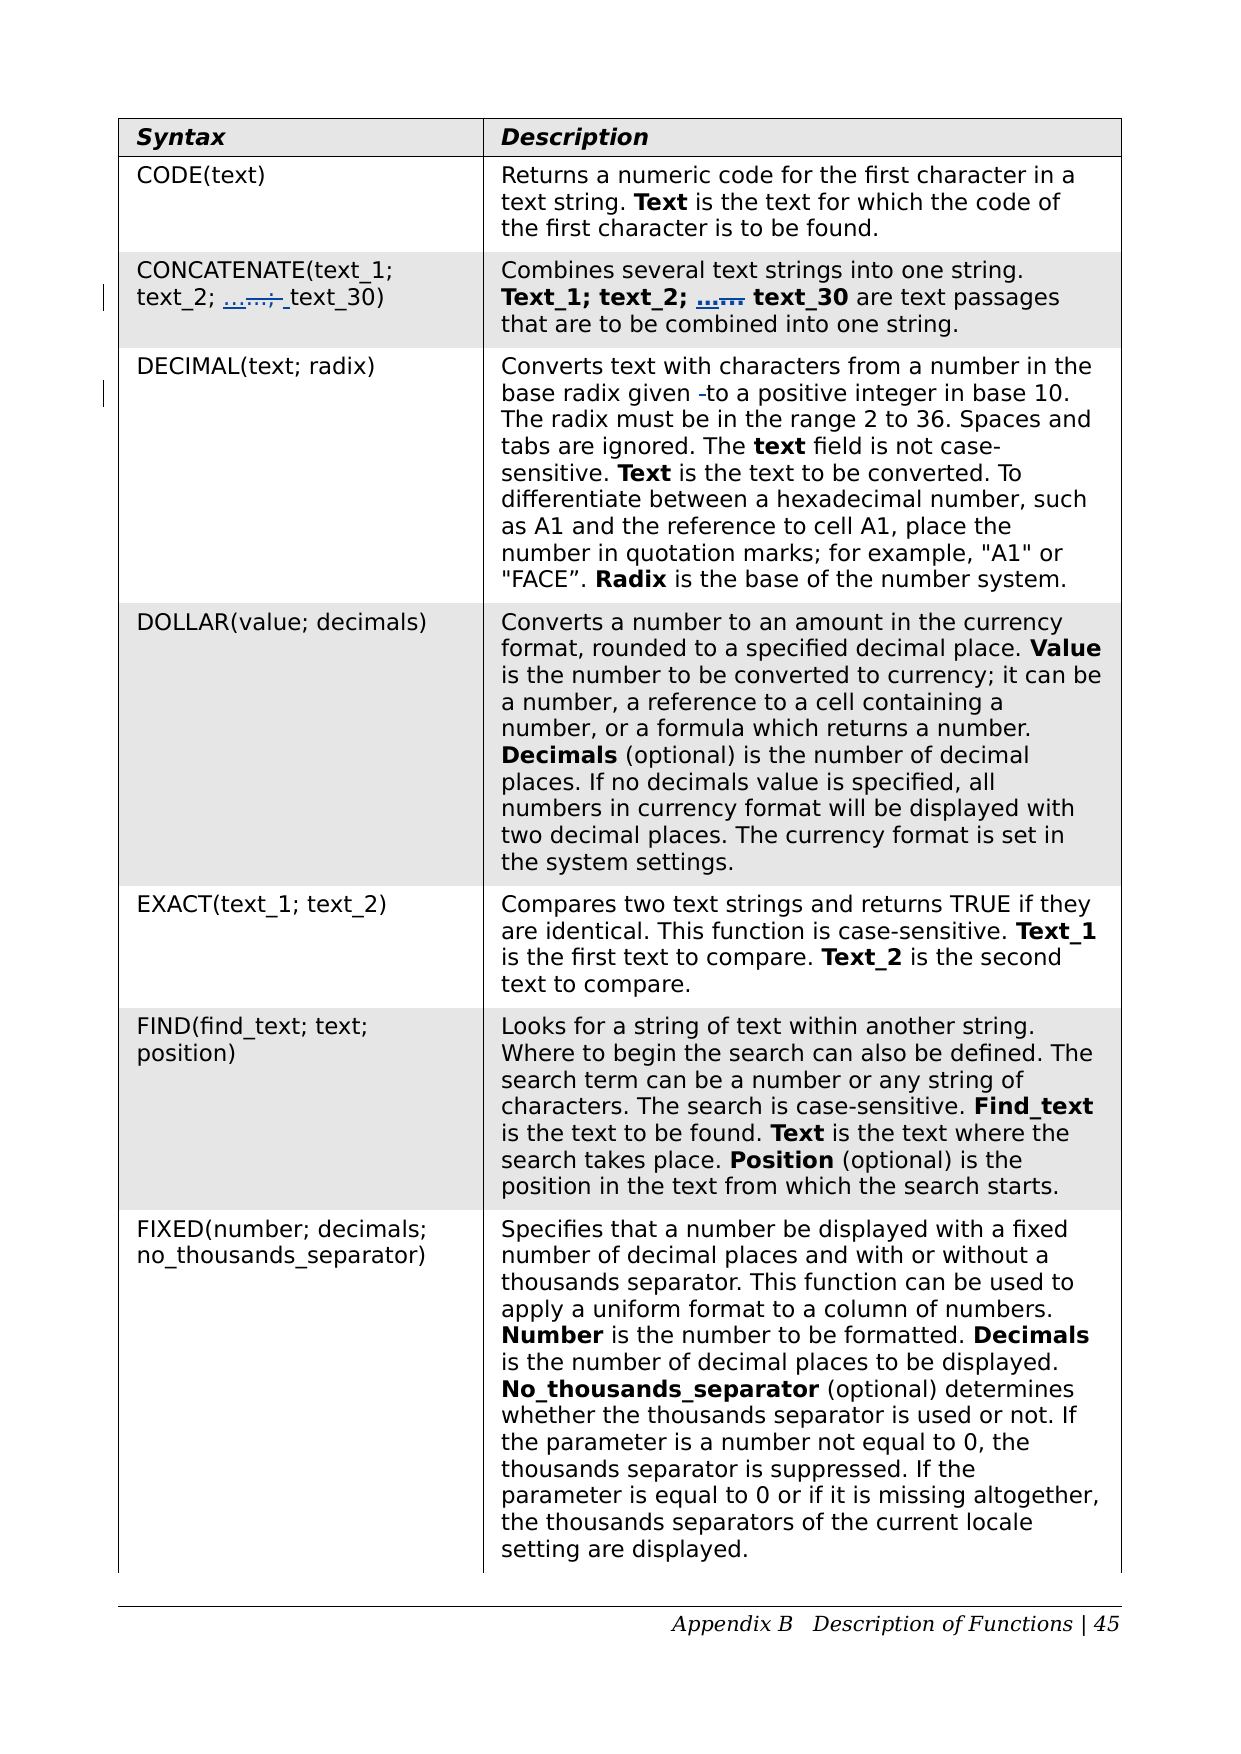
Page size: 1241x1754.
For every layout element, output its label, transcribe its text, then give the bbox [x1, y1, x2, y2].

table_cell Combines several text strings into one string. Text_1; text_2; … text_30 are text passages that are to be combined into one string. [484, 252, 1121, 348]
table_cell DOLLAR(value; decimals) [119, 603, 483, 886]
table_cell FIXED(number; decimals; no_thousands_separator) [119, 1210, 483, 1572]
table_header Syntax [119, 119, 483, 156]
table_cell Specifies that a number be displayed with a fixed number of decimal places and with or without a thousands separator. This function can be used to apply a uniform format to a column of numbers. Number is the number to be formatted. Decimals is the number of decimal places to be displayed. No_thousands_separator (optional) determines whether the thousands separator is used or not. If the parameter is a number not equal to 0, the thousands separator is suppressed. If the parameter is equal to 0 or if it is missing altogether, the thousands separators of the current locale setting are displayed. [484, 1210, 1121, 1572]
table_cell CODE(text) [119, 157, 483, 252]
table_cell CONCATENATE(text_1; text_2; … text_30) [119, 252, 483, 348]
table_cell Returns a numeric code for the first character in a text string. Text is the text for which the code of the first character is to be found. [484, 157, 1121, 252]
table_cell Compares two text strings and returns TRUE if they are identical. This function is case-sensitive. Text_1 is the first text to compare. Text_2 is the second text to compare. [484, 886, 1121, 1008]
table_cell Converts a number to an amount in the currency format, rounded to a specified decimal place. Value is the number to be converted to currency; it can be a number, a reference to a cell containing a number, or a formula which returns a number. Decimals (optional) is the number of decimal places. If no decimals value is specified, all numbers in currency format will be displayed with two decimal places. The currency format is set in the system settings. [484, 603, 1121, 886]
table_cell DECIMAL(text; radix) [119, 348, 483, 603]
table_header Description [484, 119, 1121, 156]
table_cell Looks for a string of text within another string. Where to begin the search can also be defined. The search term can be a number or any string of characters. The search is case-sensitive. Find_text is the text to be found. Text is the text where the search takes place. Position (optional) is the position in the text from which the search starts. [484, 1008, 1121, 1210]
table_cell FIND(find_text; text; position) [119, 1008, 483, 1210]
table_cell Converts text with characters from a number in the base radix given to a positive integer in base 10. The radix must be in the range 2 to 36. Spaces and tabs are ignored. The text field is not case-sensitive. Text is the text to be converted. To differentiate between a hexadecimal number, such as A1 and the reference to cell A1, place the number in quotation marks; for example, "A1" or "FACE”. Radix is the base of the number system. [484, 348, 1121, 603]
table_cell EXACT(text_1; text_2) [119, 886, 483, 1008]
